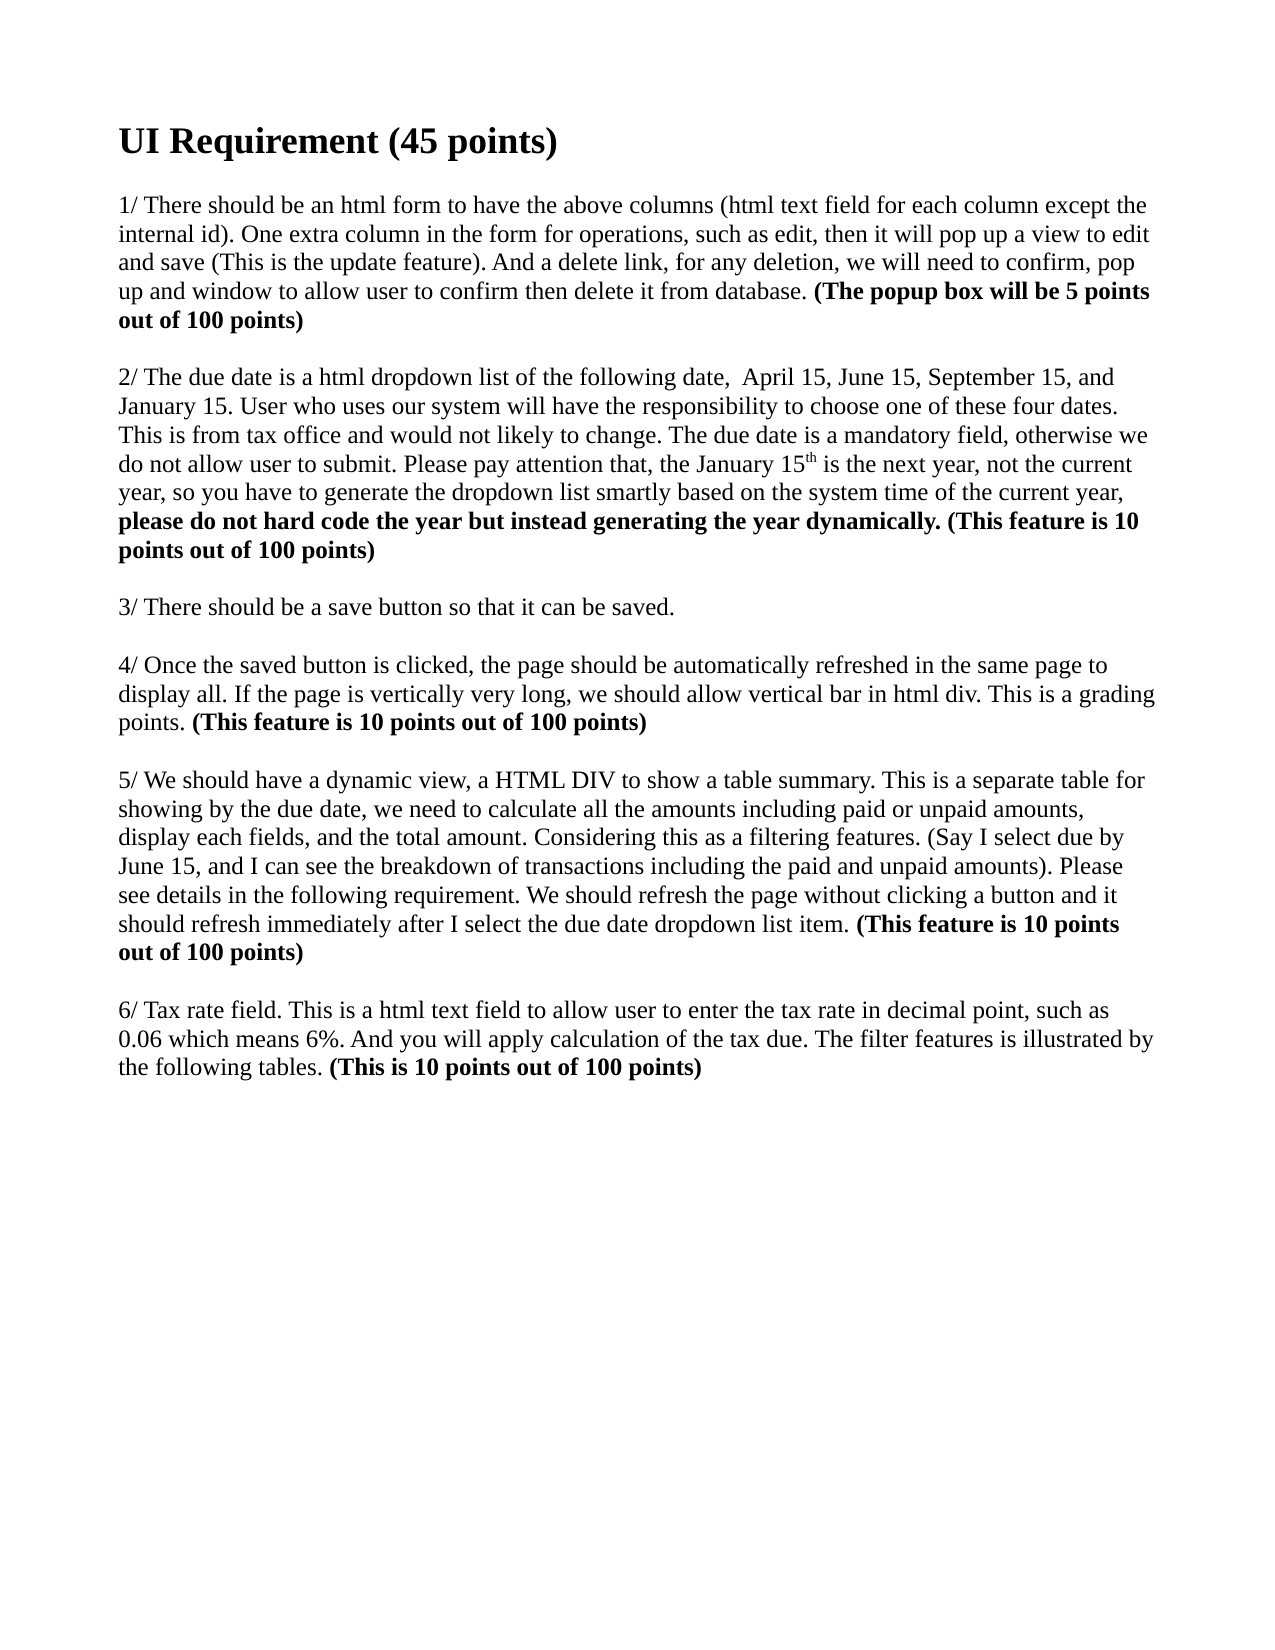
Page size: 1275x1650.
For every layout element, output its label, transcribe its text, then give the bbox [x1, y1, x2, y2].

text UI Requirement (45 points) [118, 118, 1157, 161]
text 2/ The due date is a html dropdown list of the following date, April 15, June 15, September 15, and January 15. User who uses our system will have the responsibility to choose one of these four dates. This is from tax office and would not likely to change. The due date is a mandatory field, otherwise we do not allow user to submit. Please pay attention that, the January 15th is the next year, not the current year, so you have to generate the dropdown list smartly based on the system time of the current year, please do not hard code the year but instead generating the year dynamically. (This feature is 10 points out of 100 points) [118, 362, 1157, 564]
text 4/ Once the saved button is clicked, the page should be automatically refreshed in the same page to display all. If the page is vertically very long, we should allow vertical bar in html div. This is a grading points. (This feature is 10 points out of 100 points) [118, 650, 1157, 736]
text 1/ There should be an html form to have the above columns (html text field for each column except the internal id). One extra column in the form for operations, such as edit, then it will pop up a view to edit and save (This is the update feature). And a delete link, for any deletion, we will need to confirm, pop up and window to allow user to confirm then delete it from database. (The popup box will be 5 points out of 100 points) [118, 190, 1157, 334]
text 3/ There should be a save button so that it can be saved. [118, 592, 1157, 621]
text 5/ We should have a dynamic view, a HTML DIV to show a table summary. This is a separate table for showing by the due date, we need to calculate all the amounts including paid or unpaid amounts, display each fields, and the total amount. Considering this as a filtering features. (Say I select due by June 15, and I can see the breakdown of transactions including the paid and unpaid amounts). Please see details in the following requirement. We should refresh the page without clicking a button and it should refresh immediately after I select the due date dropdown list item. (This feature is 10 points out of 100 points) [118, 765, 1157, 966]
text 6/ Tax rate field. This is a html text field to allow user to enter the tax rate in decimal point, such as 0.06 which means 6%. And you will apply calculation of the tax due. The filter features is illustrated by the following tables. (This is 10 points out of 100 points) [118, 995, 1157, 1081]
